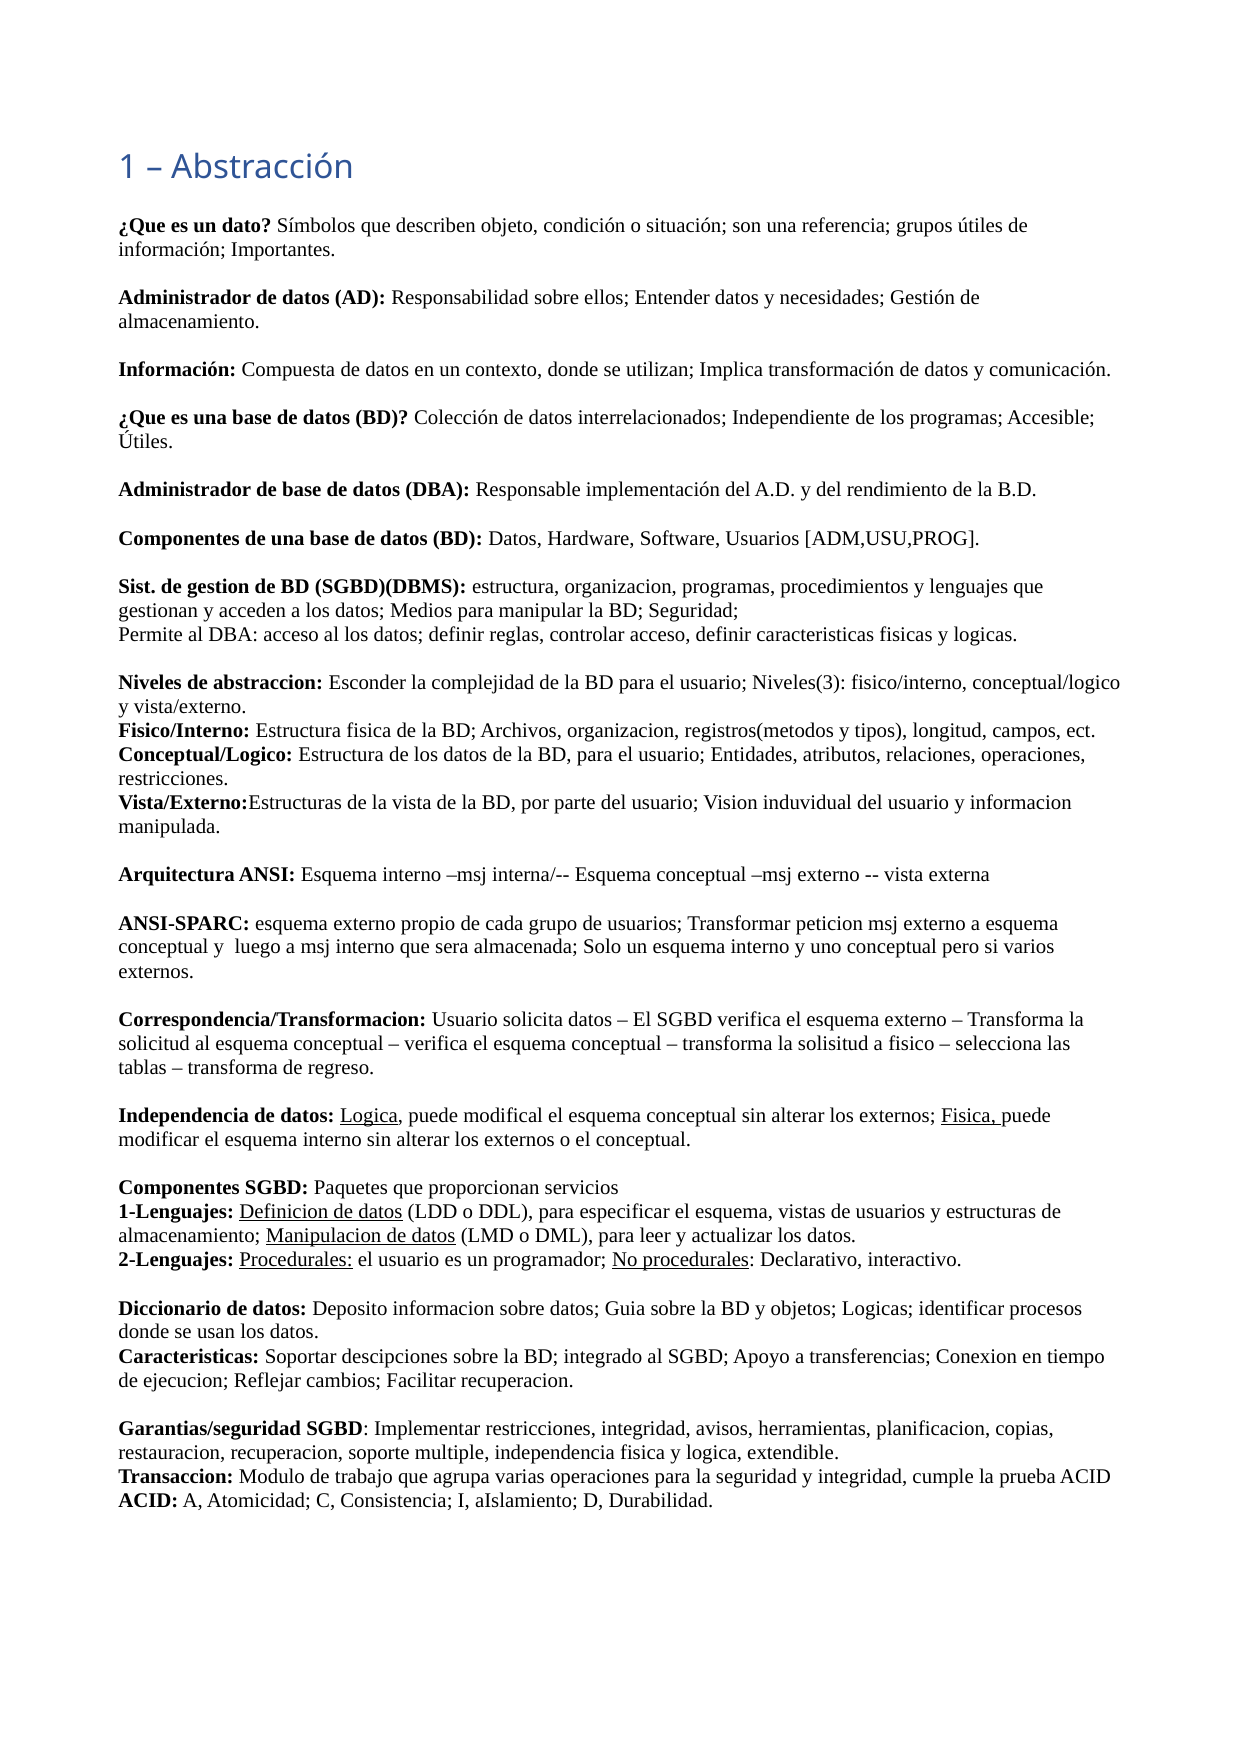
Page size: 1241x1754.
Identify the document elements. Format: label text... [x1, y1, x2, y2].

text Vista/Externo:Estructuras de la vista de la BD, por parte del usuario; Vision induvidual del usuario y informacion manipulada. [118, 790, 1122, 838]
text ANSI-SPARC: esquema externo propio de cada grupo de usuarios; Transformar peticion msj externo a esquema conceptual y luego a msj interno que sera almacenada; Solo un esquema interno y uno conceptual pero si varios externos. [118, 910, 1122, 983]
text Arquitectura ANSI: Esquema interno –msj interna/-- Esquema conceptual –msj externo -- vista externa [118, 862, 1122, 886]
text Información: Compuesta de datos en un contexto, donde se utilizan; Implica transformación de datos y comunicación. [118, 357, 1122, 381]
text Administrador de datos (AD): Responsabilidad sobre ellos; Entender datos y necesidades; Gestión de almacenamiento. [118, 285, 1122, 333]
text Componentes SGBD: Paquetes que proporcionan servicios [118, 1175, 1122, 1199]
text ¿Que es un dato? Símbolos que describen objeto, condición o situación; son una referencia; grupos útiles de información; Importantes. [118, 213, 1122, 261]
text Administrador de base de datos (DBA): Responsable implementación del A.D. y del rendimiento de la B.D. [118, 477, 1122, 501]
text Conceptual/Logico: Estructura de los datos de la BD, para el usuario; Entidades, atributos, relaciones, operaciones, restricciones. [118, 742, 1122, 790]
text Garantias/seguridad SGBD: Implementar restricciones, integridad, avisos, herramientas, planificacion, copias, restauracion, recuperacion, soporte multiple, independencia fisica y logica, extendible. [118, 1416, 1122, 1464]
text Fisico/Interno: Estructura fisica de la BD; Archivos, organizacion, registros(metodos y tipos), longitud, campos, ect. [118, 718, 1122, 742]
text 1-Lenguajes: Definicion de datos (LDD o DDL), para especificar el esquema, vistas de usuarios y estructuras de almacenamiento; Manipulacion de datos (LMD o DML), para leer y actualizar los datos. [118, 1199, 1122, 1247]
text Correspondencia/Transformacion: Usuario solicita datos – El SGBD verifica el esquema externo – Transforma la solicitud al esquema conceptual – verifica el esquema conceptual – transforma la solisitud a fisico – selecciona las tablas – transforma de regreso. [118, 1007, 1122, 1079]
text Niveles de abstraccion: Esconder la complejidad de la BD para el usuario; Niveles(3): fisico/interno, conceptual/logico y vista/externo. [118, 670, 1122, 718]
text Componentes de una base de datos (BD): Datos, Hardware, Software, Usuarios [ADM,USU,PROG]. [118, 525, 1122, 549]
text Diccionario de datos: Deposito informacion sobre datos; Guia sobre la BD y objetos; Logicas; identificar procesos donde se usan los datos. [118, 1295, 1122, 1343]
text Independencia de datos: Logica, puede modifical el esquema conceptual sin alterar los externos; Fisica, puede modificar el esquema interno sin alterar los externos o el conceptual. [118, 1103, 1122, 1151]
text ACID: A, Atomicidad; C, Consistencia; I, aIslamiento; D, Durabilidad. [118, 1488, 1122, 1512]
subtitle 1 – Abstracción [118, 143, 1122, 188]
text Transaccion: Modulo de trabajo que agrupa varias operaciones para la seguridad y integridad, cumple la prueba ACID [118, 1464, 1122, 1488]
text Caracteristicas: Soportar descipciones sobre la BD; integrado al SGBD; Apoyo a transferencias; Conexion en tiempo de ejecucion; Reflejar cambios; Facilitar recuperacion. [118, 1343, 1122, 1392]
text 2-Lenguajes: Procedurales: el usuario es un programador; No procedurales: Declarativo, interactivo. [118, 1247, 1122, 1271]
text Sist. de gestion de BD (SGBD)(DBMS): estructura, organizacion, programas, procedimientos y lenguajes que gestionan y acceden a los datos; Medios para manipular la BD; Seguridad; [118, 573, 1122, 622]
text Permite al DBA: acceso al los datos; definir reglas, controlar acceso, definir caracteristicas fisicas y logicas. [118, 622, 1122, 646]
text ¿Que es una base de datos (BD)? Colección de datos interrelacionados; Independiente de los programas; Accesible; Útiles. [118, 405, 1122, 453]
